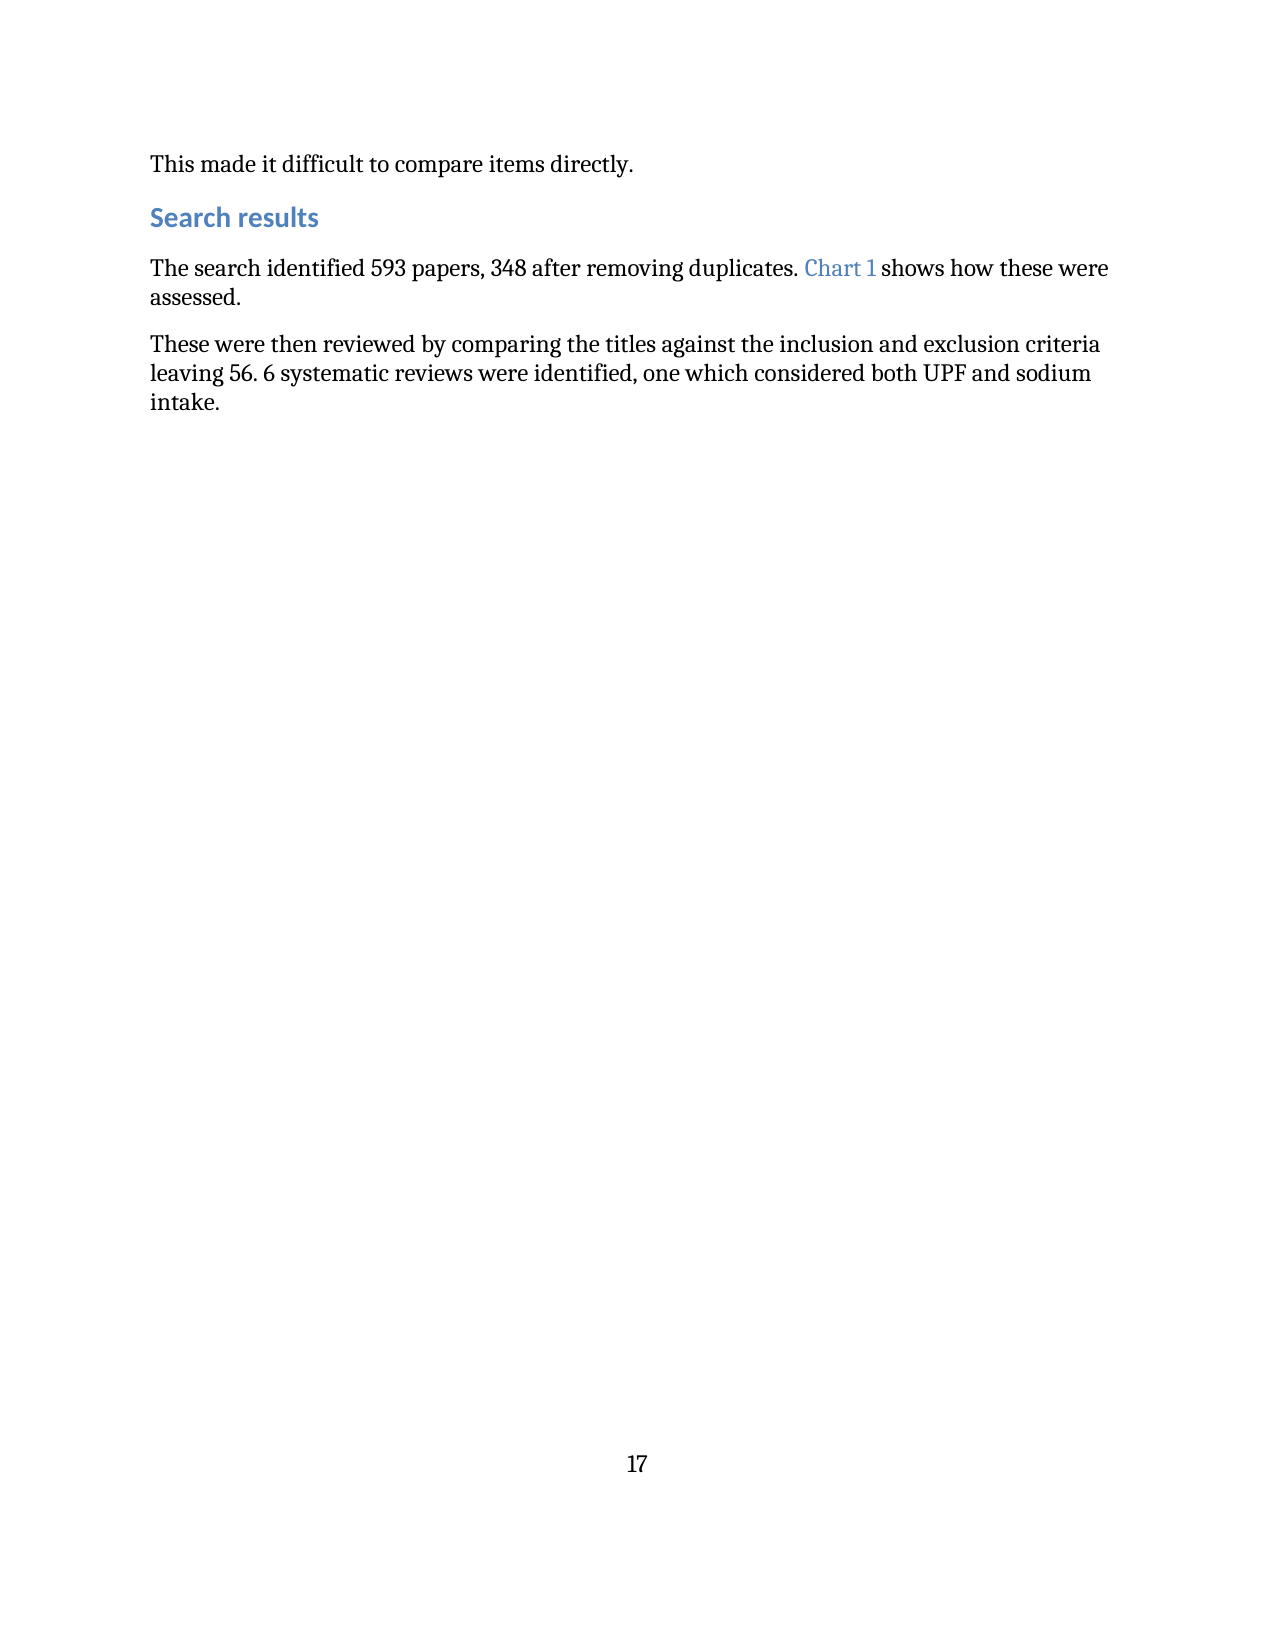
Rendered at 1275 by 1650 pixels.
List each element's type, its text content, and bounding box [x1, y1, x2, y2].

text The search identified 593 papers, 348 after removing duplicates. Chart 1 shows how these were assessed. [150, 254, 1125, 311]
text This made it difficult to compare items directly. [150, 150, 1125, 179]
subtitle Search results [150, 199, 1125, 235]
text These were then reviewed by comparing the titles against the inclusion and exclusion criteria leaving 56. 6 systematic reviews were identified, one which considered both UPF and sodium intake. [150, 330, 1125, 416]
